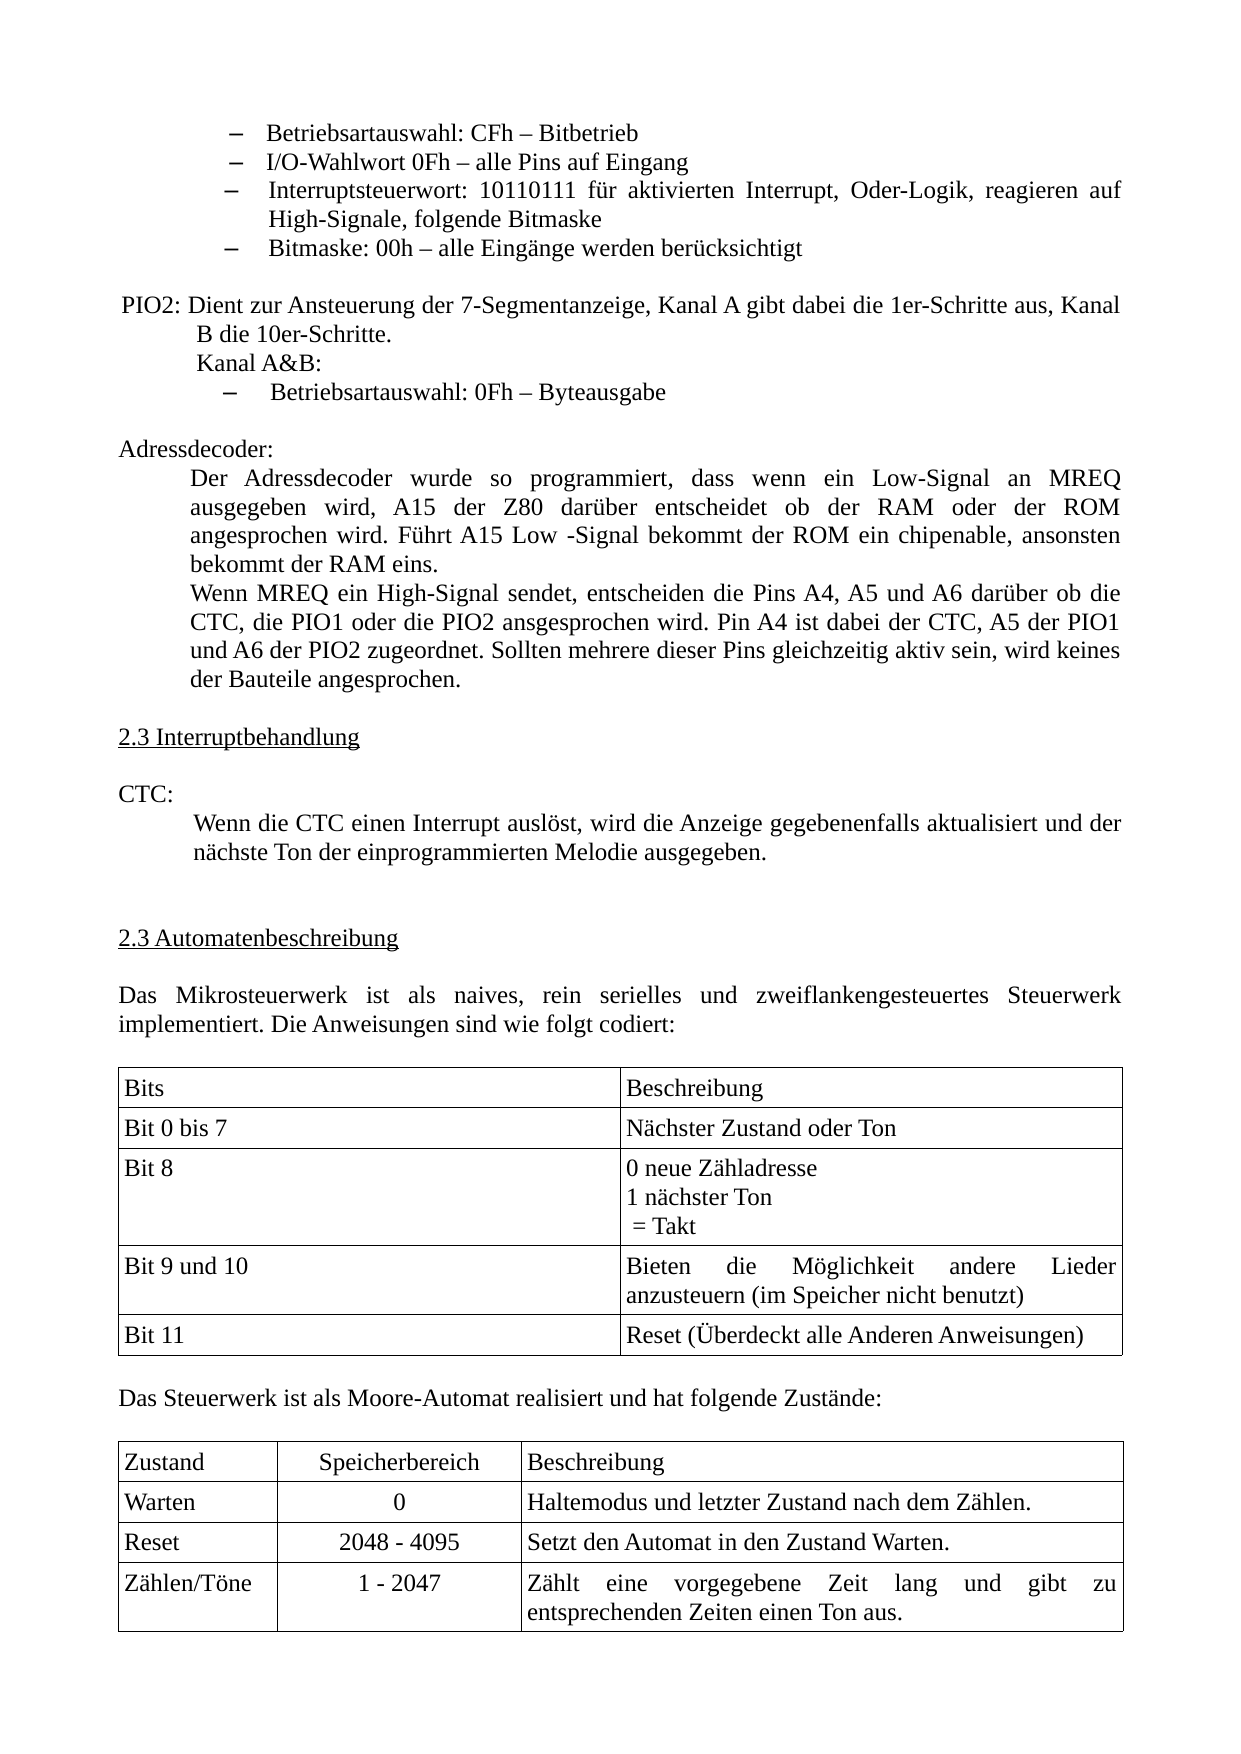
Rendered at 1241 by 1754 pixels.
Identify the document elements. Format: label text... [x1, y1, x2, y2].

table_cell Reset [119, 1523, 277, 1562]
table_cell Zählen/Töne [119, 1563, 277, 1631]
text PIO2: Dient zur Ansteuerung der 7-Segmentanzeige, Kanal A gibt dabei die 1er-Schritte aus, Kanal B die 10er-Schritte. [121, 291, 1122, 348]
text Adressdecoder: [118, 434, 1122, 463]
text 2.3 Automatenbeschreibung [118, 923, 1122, 952]
list Bitmaske: 00h – alle Eingänge werden berücksichtigt [224, 233, 1122, 262]
text CTC: [118, 779, 1122, 808]
table_cell 2048 - 4095 [278, 1523, 521, 1562]
text Der Adressdecoder wurde so programmiert, dass wenn ein Low-Signal an MREQ ausgegeben wird, A15 der Z80 darüber entscheidet ob der RAM oder der ROM angesprochen wird. Führt A15 Low -Signal bekommt der ROM ein chipenable, ansonsten bekommt der RAM eins. [190, 463, 1122, 578]
table_cell Warten [119, 1482, 277, 1522]
table_cell Reset (Überdeckt alle Anderen Anweisungen) [621, 1315, 1122, 1355]
table_header Zustand [119, 1442, 277, 1481]
list Betriebsartauswahl: 0Fh – Byteausgabe [223, 377, 1122, 406]
table_cell 0 neue Zähladresse 1 nächster Ton = Takt [621, 1149, 1122, 1245]
table_cell Bit 8 [119, 1149, 620, 1245]
table_header Speicherbereich [278, 1442, 521, 1481]
table_cell Bit 11 [119, 1315, 620, 1355]
table_cell Bit 9 und 10 [119, 1246, 620, 1314]
text Kanal A&B: [121, 348, 1122, 377]
text Wenn die CTC einen Interrupt auslöst, wird die Anzeige gegebenenfalls aktualisiert und der nächste Ton der einprogrammierten Melodie ausgegeben. [193, 808, 1122, 866]
list I/O-Wahlwort 0Fh – alle Pins auf Eingang [118, 147, 1122, 176]
table_cell Bit 0 bis 7 [119, 1108, 620, 1147]
list Interruptsteuerwort: 10110111 für aktivierten Interrupt, Oder-Logik, reagieren auf High-Signale, folgende Bitmaske [224, 176, 1122, 233]
list Betriebsartauswahl: CFh – Bitbetrieb [118, 118, 1122, 147]
table_cell Zählt eine vorgegebene Zeit lang und gibt zu entsprechenden Zeiten einen Ton aus. [522, 1563, 1123, 1631]
text Wenn MREQ ein High-Signal sendet, entscheiden die Pins A4, A5 und A6 darüber ob die CTC, die PIO1 oder die PIO2 ansgesprochen wird. Pin A4 ist dabei der CTC, A5 der PIO1 und A6 der PIO2 zugeordnet. Sollten mehrere dieser Pins gleichzeitig aktiv sein, wird keines der Bauteile angesprochen. [190, 578, 1122, 693]
table_cell Bieten die Möglichkeit andere Lieder anzusteuern (im Speicher nicht benutzt) [621, 1246, 1122, 1314]
text Das Steuerwerk ist als Moore-Automat realisiert und hat folgende Zustände: [118, 1383, 1122, 1412]
table_cell Setzt den Automat in den Zustand Warten. [522, 1523, 1123, 1562]
table_cell 0 [278, 1482, 521, 1522]
table_cell 1 - 2047 [278, 1563, 521, 1631]
table_cell Haltemodus und letzter Zustand nach dem Zählen. [522, 1482, 1123, 1522]
text Das Mikrosteuerwerk ist als naives, rein serielles und zweiflankengesteuertes Steuerwerk implementiert. Die Anweisungen sind wie folgt codiert: [118, 981, 1122, 1038]
text 2.3 Interruptbehandlung [118, 722, 1122, 751]
table_header Bits [119, 1068, 620, 1107]
table_cell Nächster Zustand oder Ton [621, 1108, 1122, 1147]
table_header Beschreibung [522, 1442, 1123, 1481]
table_header Beschreibung [621, 1068, 1122, 1107]
